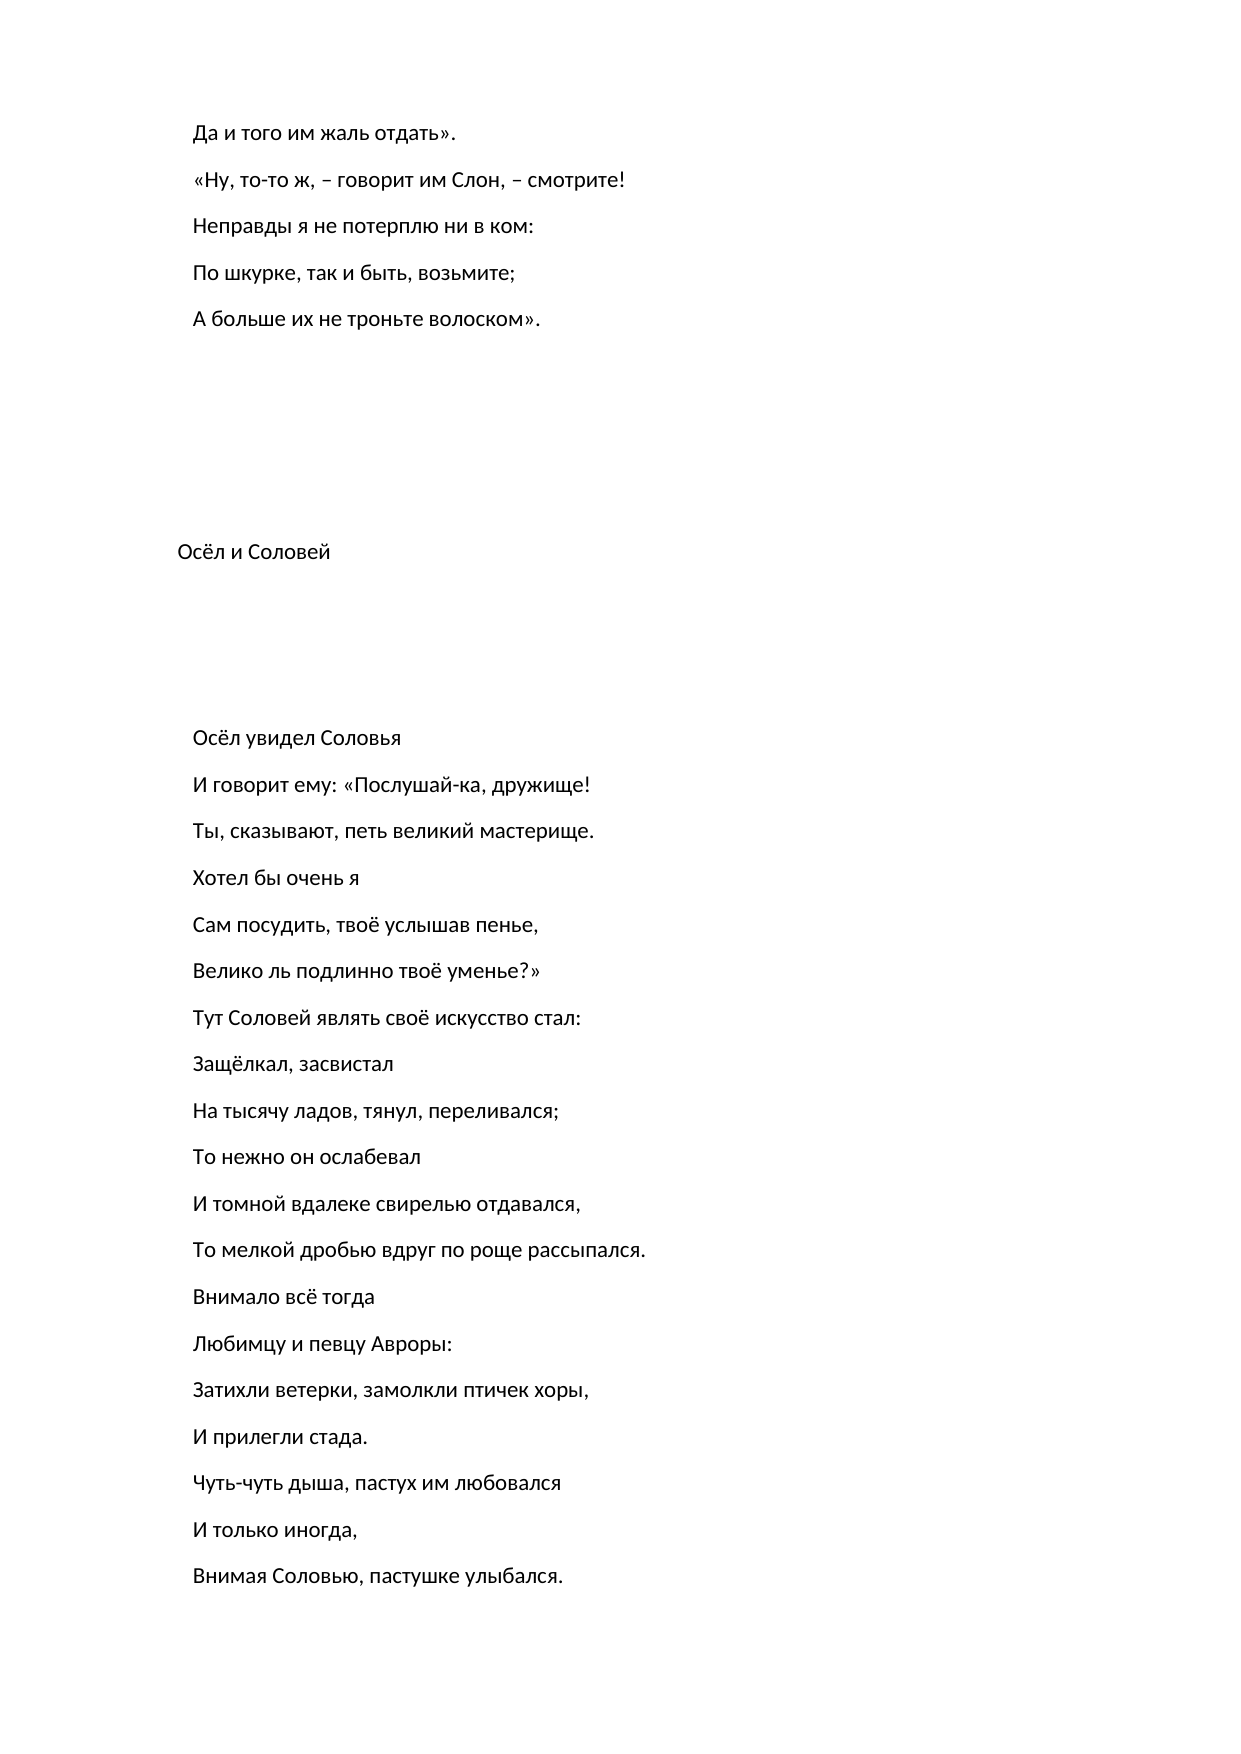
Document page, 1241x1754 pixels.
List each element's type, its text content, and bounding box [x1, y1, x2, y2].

text По шкурке, так и быть, возьмите; [177, 258, 1152, 286]
text Да и того им жаль отдать». [177, 118, 1152, 146]
text Тут Соловей являть своё искусство стал: [177, 1003, 1152, 1031]
text Затихли ветерки, замолкли птичек хоры, [177, 1375, 1152, 1403]
text Сам посудить, твоё услышав пенье, [177, 910, 1152, 938]
text Неправды я не потерплю ни в ком: [177, 211, 1152, 239]
text На тысячу ладов, тянул, переливался; [177, 1096, 1152, 1124]
text Ты, сказывают, петь великий мастерище. [177, 817, 1152, 844]
text Осёл и Соловей [177, 537, 1152, 565]
text Чуть-чуть дыша, пастух им любовался [177, 1468, 1152, 1496]
text Осёл увидел Соловья [177, 723, 1152, 751]
text И томной вдалеке свирелью отдавался, [177, 1189, 1152, 1217]
text И говорит ему: «Послушай-ка, дружище! [177, 770, 1152, 798]
text Хотел бы очень я [177, 863, 1152, 891]
text И только иногда, [177, 1515, 1152, 1543]
text Внимая Соловью, пастушке улыбался. [177, 1562, 1152, 1589]
text То нежно он ослабевал [177, 1142, 1152, 1171]
text Внимало всё тогда [177, 1282, 1152, 1310]
text Защёлкал, засвистал [177, 1049, 1152, 1077]
text «Ну, то-то ж, – говорит им Слон, – смотрите! [177, 165, 1152, 193]
text Велико ль подлинно твоё уменье?» [177, 956, 1152, 984]
text И прилегли стада. [177, 1422, 1152, 1450]
text Любимцу и певцу Авроры: [177, 1329, 1152, 1357]
text То мелкой дробью вдруг по роще рассыпался. [177, 1236, 1152, 1264]
text А больше их не троньте волоском». [177, 304, 1152, 332]
